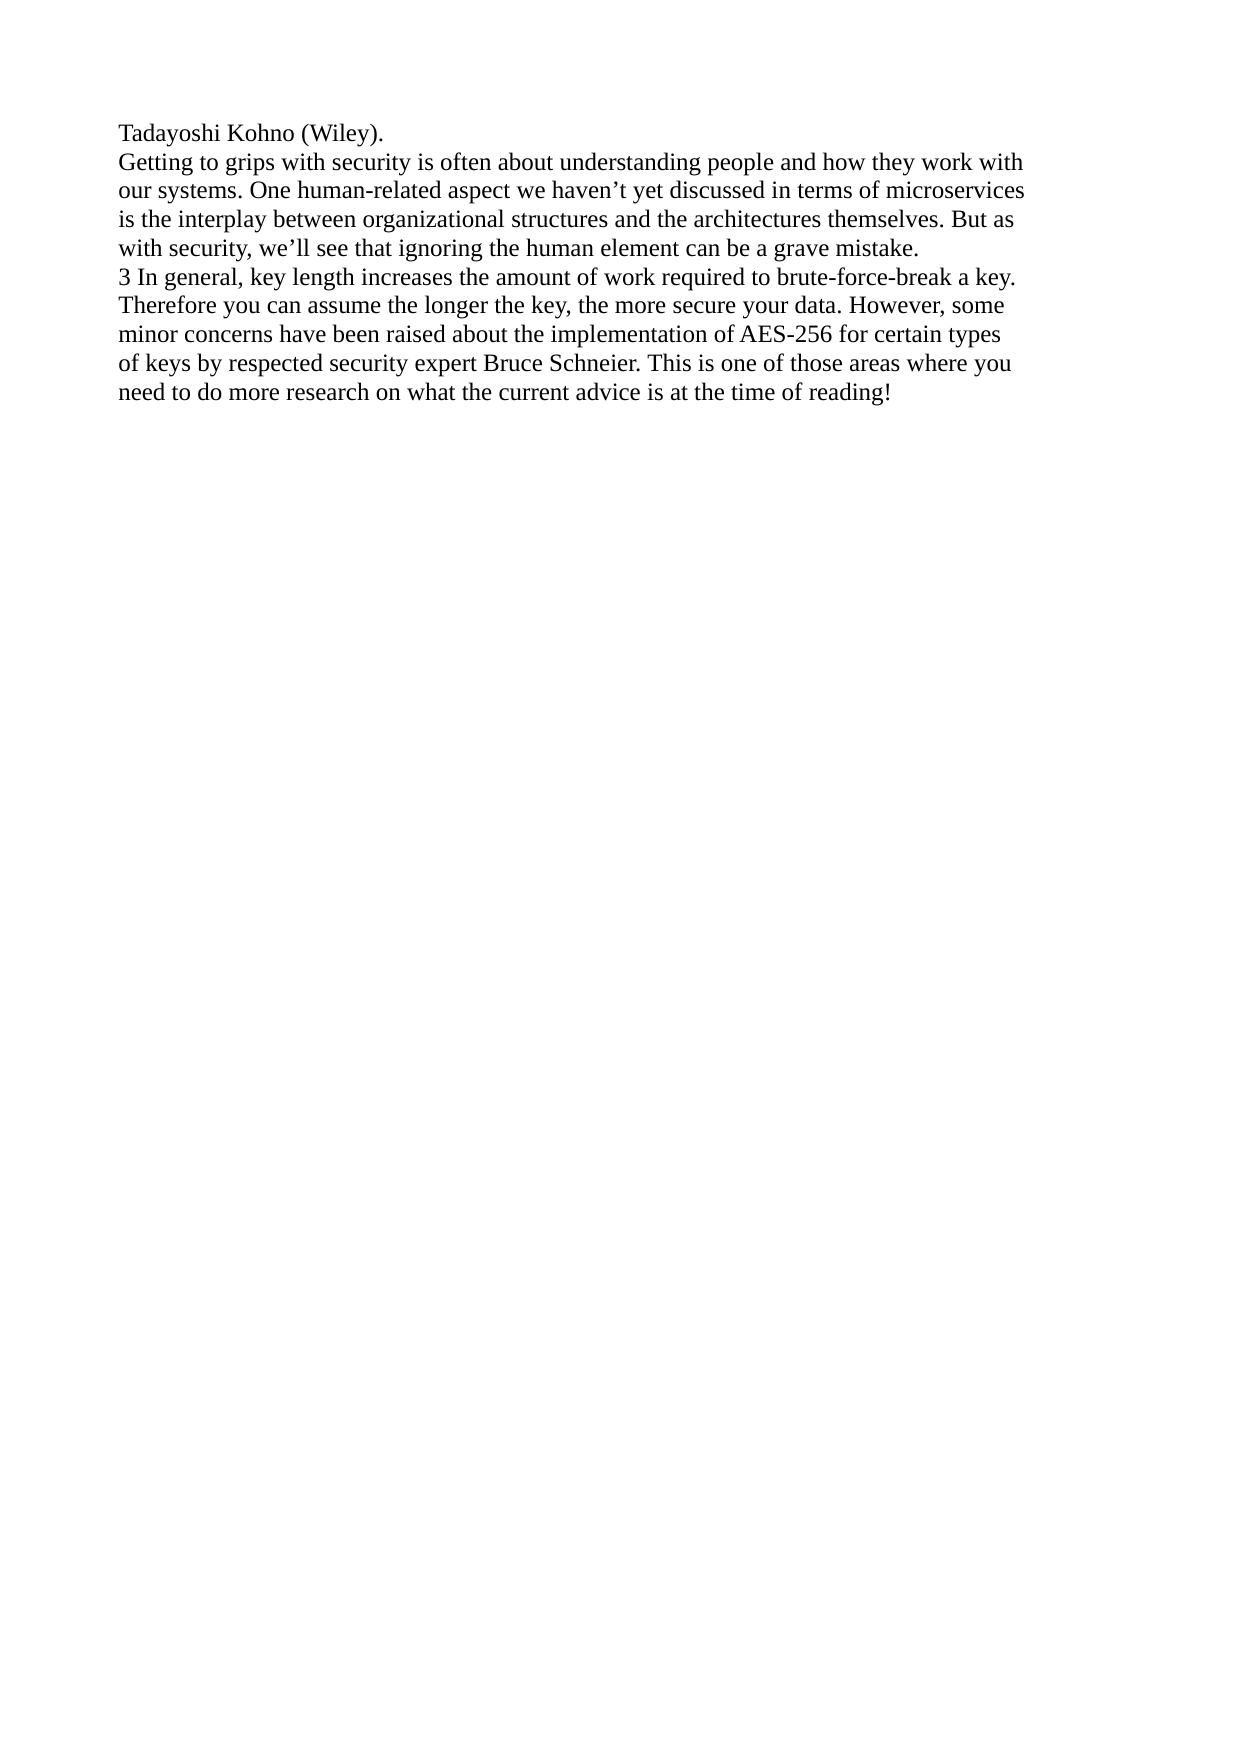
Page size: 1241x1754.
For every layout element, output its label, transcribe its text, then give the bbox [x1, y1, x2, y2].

text Therefore you can assume the longer the key, the more secure your data. However, some [118, 291, 1122, 319]
text need to do more research on what the current advice is at the time of reading! [118, 377, 1122, 406]
text minor concerns have been raised about the implementation of AES-256 for certain types [118, 319, 1122, 348]
text our systems. One human-related aspect we haven’t yet discussed in terms of microservices [118, 176, 1122, 204]
text Getting to grips with security is often about understanding people and how they work with [118, 147, 1122, 176]
text 3 In general, key length increases the amount of work required to brute-force-break a key. [118, 262, 1122, 291]
text Tadayoshi Kohno (Wiley). [118, 118, 1122, 147]
text with security, we’ll see that ignoring the human element can be a grave mistake. [118, 233, 1122, 262]
text is the interplay between organizational structures and the architectures themselves. But as [118, 204, 1122, 233]
text of keys by respected security expert Bruce Schneier. This is one of those areas where you [118, 348, 1122, 377]
